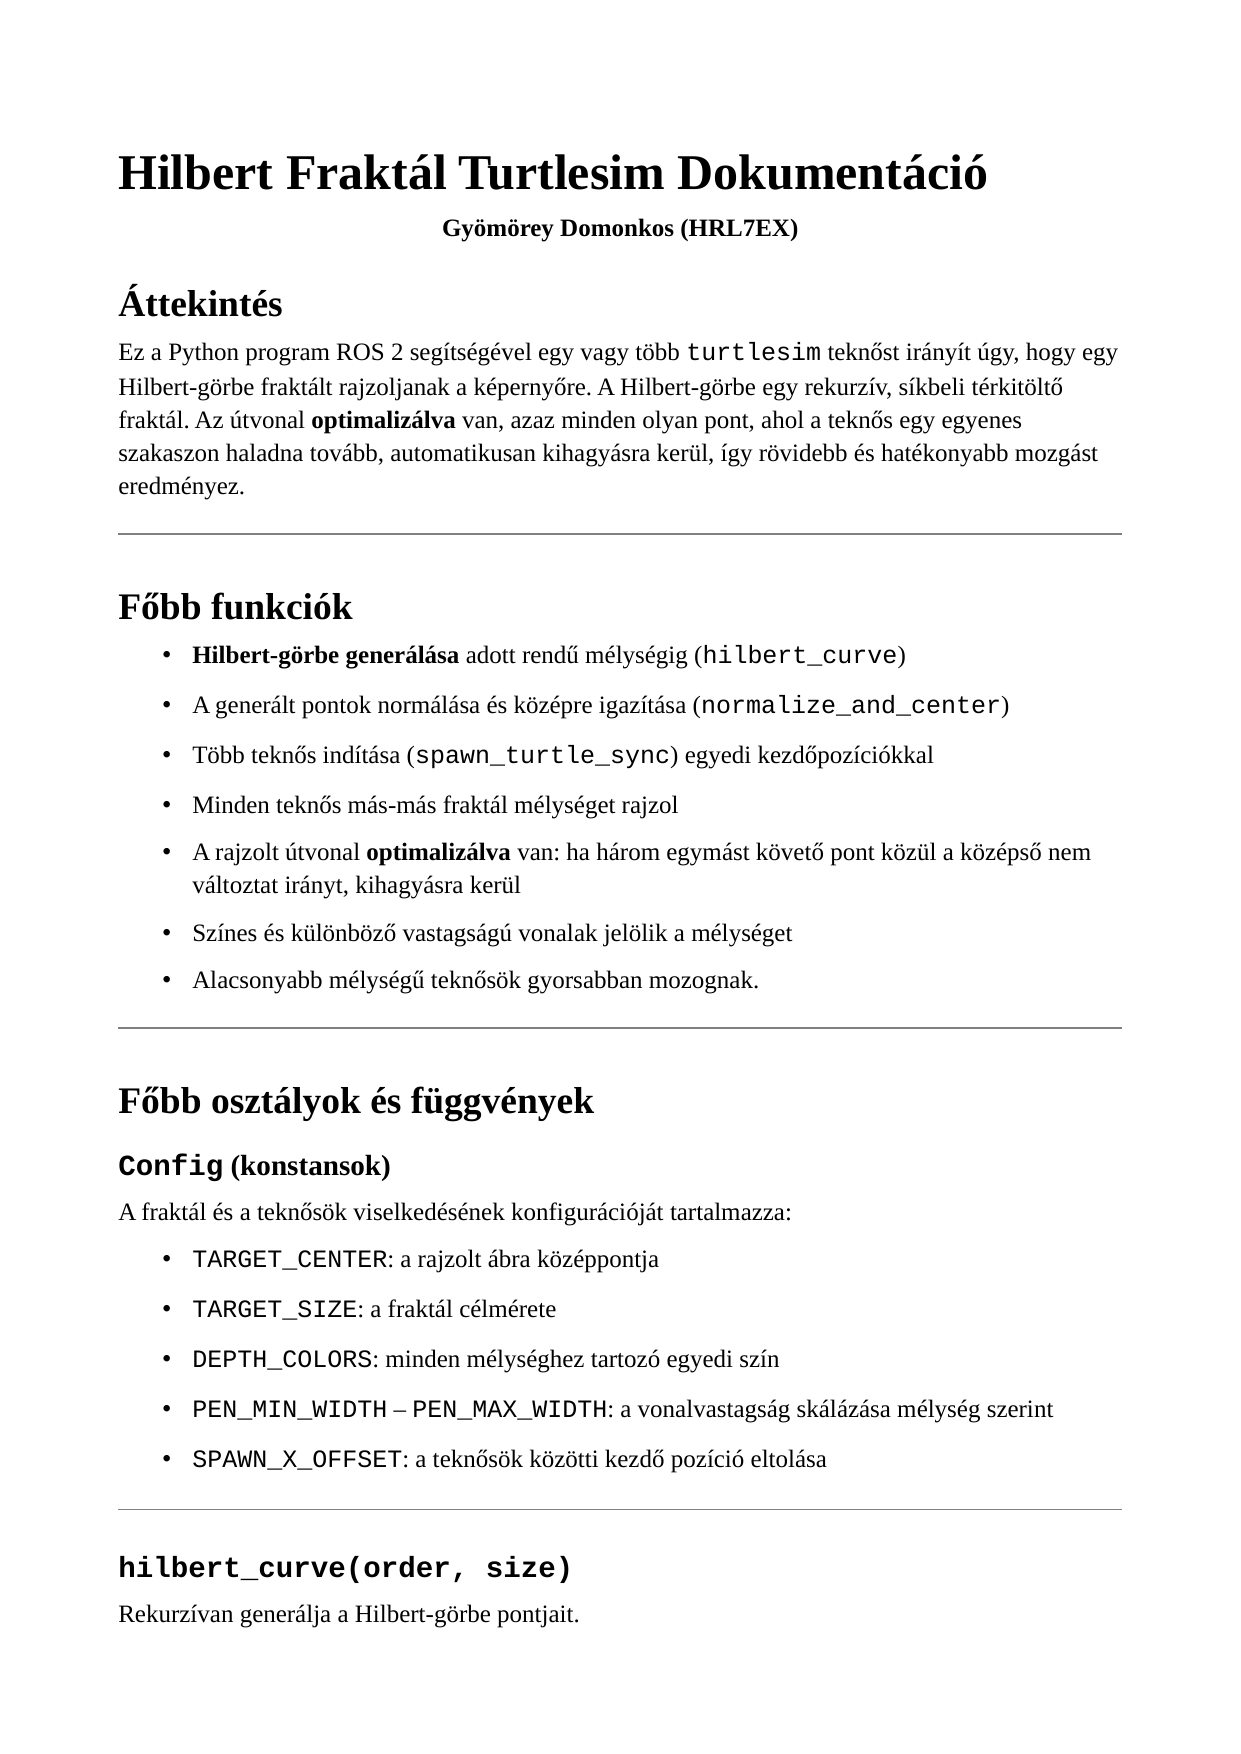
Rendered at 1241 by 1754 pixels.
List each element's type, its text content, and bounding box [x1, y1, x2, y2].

list Hilbert-görbe generálása adott rendű mélységig (hilbert_curve) [162, 640, 1122, 671]
text Ez a Python program ROS 2 segítségével egy vagy több turtlesim teknőst irányít úgy, hogy egy Hilbert-görbe fraktált rajzoljanak a képernyőre. A Hilbert-görbe egy rekurzív, síkbeli térkitöltő fraktál. Az útvonal optimalizálva van, azaz minden olyan pont, ahol a teknős egy egyenes szakaszon haladna tovább, automatikusan kihagyásra kerül, így rövidebb és hatékonyabb mozgást eredményez. [118, 337, 1122, 500]
subtitle Áttekintés [118, 282, 1122, 325]
list A generált pontok normálása és középre igazítása (normalize_and_center) [162, 690, 1122, 721]
subtitle Config (konstansok) [118, 1148, 1122, 1184]
text A fraktál és a teknősök viselkedésének konfigurációját tartalmazza: [118, 1197, 1122, 1226]
list PEN_MIN_WIDTH – PEN_MAX_WIDTH: a vonalvastagság skálázása mélység szerint [162, 1394, 1122, 1425]
list DEPTH_COLORS: minden mélységhez tartozó egyedi szín [162, 1344, 1122, 1375]
list Alacsonyabb mélységű teknősök gyorsabban mozognak. [162, 966, 1122, 994]
list Minden teknős más-más fraktál mélységet rajzol [162, 790, 1122, 818]
list TARGET_CENTER: a rajzolt ábra középpontja [162, 1244, 1122, 1275]
list Színes és különböző vastagságú vonalak jelölik a mélységet [162, 918, 1122, 947]
subtitle Hilbert Fraktál Turtlesim Dokumentáció [118, 143, 1122, 201]
subtitle Főbb osztályok és függvények [118, 1078, 1122, 1121]
text Gyömörey Domonkos (HRL7EX) [118, 213, 1122, 242]
text Rekurzívan generálja a Hilbert-görbe pontjait. [118, 1599, 1122, 1628]
list SPAWN_X_OFFSET: a teknősök közötti kezdő pozíció eltolása [162, 1444, 1122, 1475]
subtitle Főbb funkciók [118, 584, 1122, 627]
list TARGET_SIZE: a fraktál célmérete [162, 1294, 1122, 1325]
subtitle hilbert_curve(order, size) [118, 1553, 1122, 1586]
list A rajzolt útvonal optimalizálva van: ha három egymást követő pont közül a középső nem változtat irányt, kihagyásra kerül [162, 837, 1122, 899]
list Több teknős indítása (spawn_turtle_sync) egyedi kezdőpozíciókkal [162, 740, 1122, 771]
